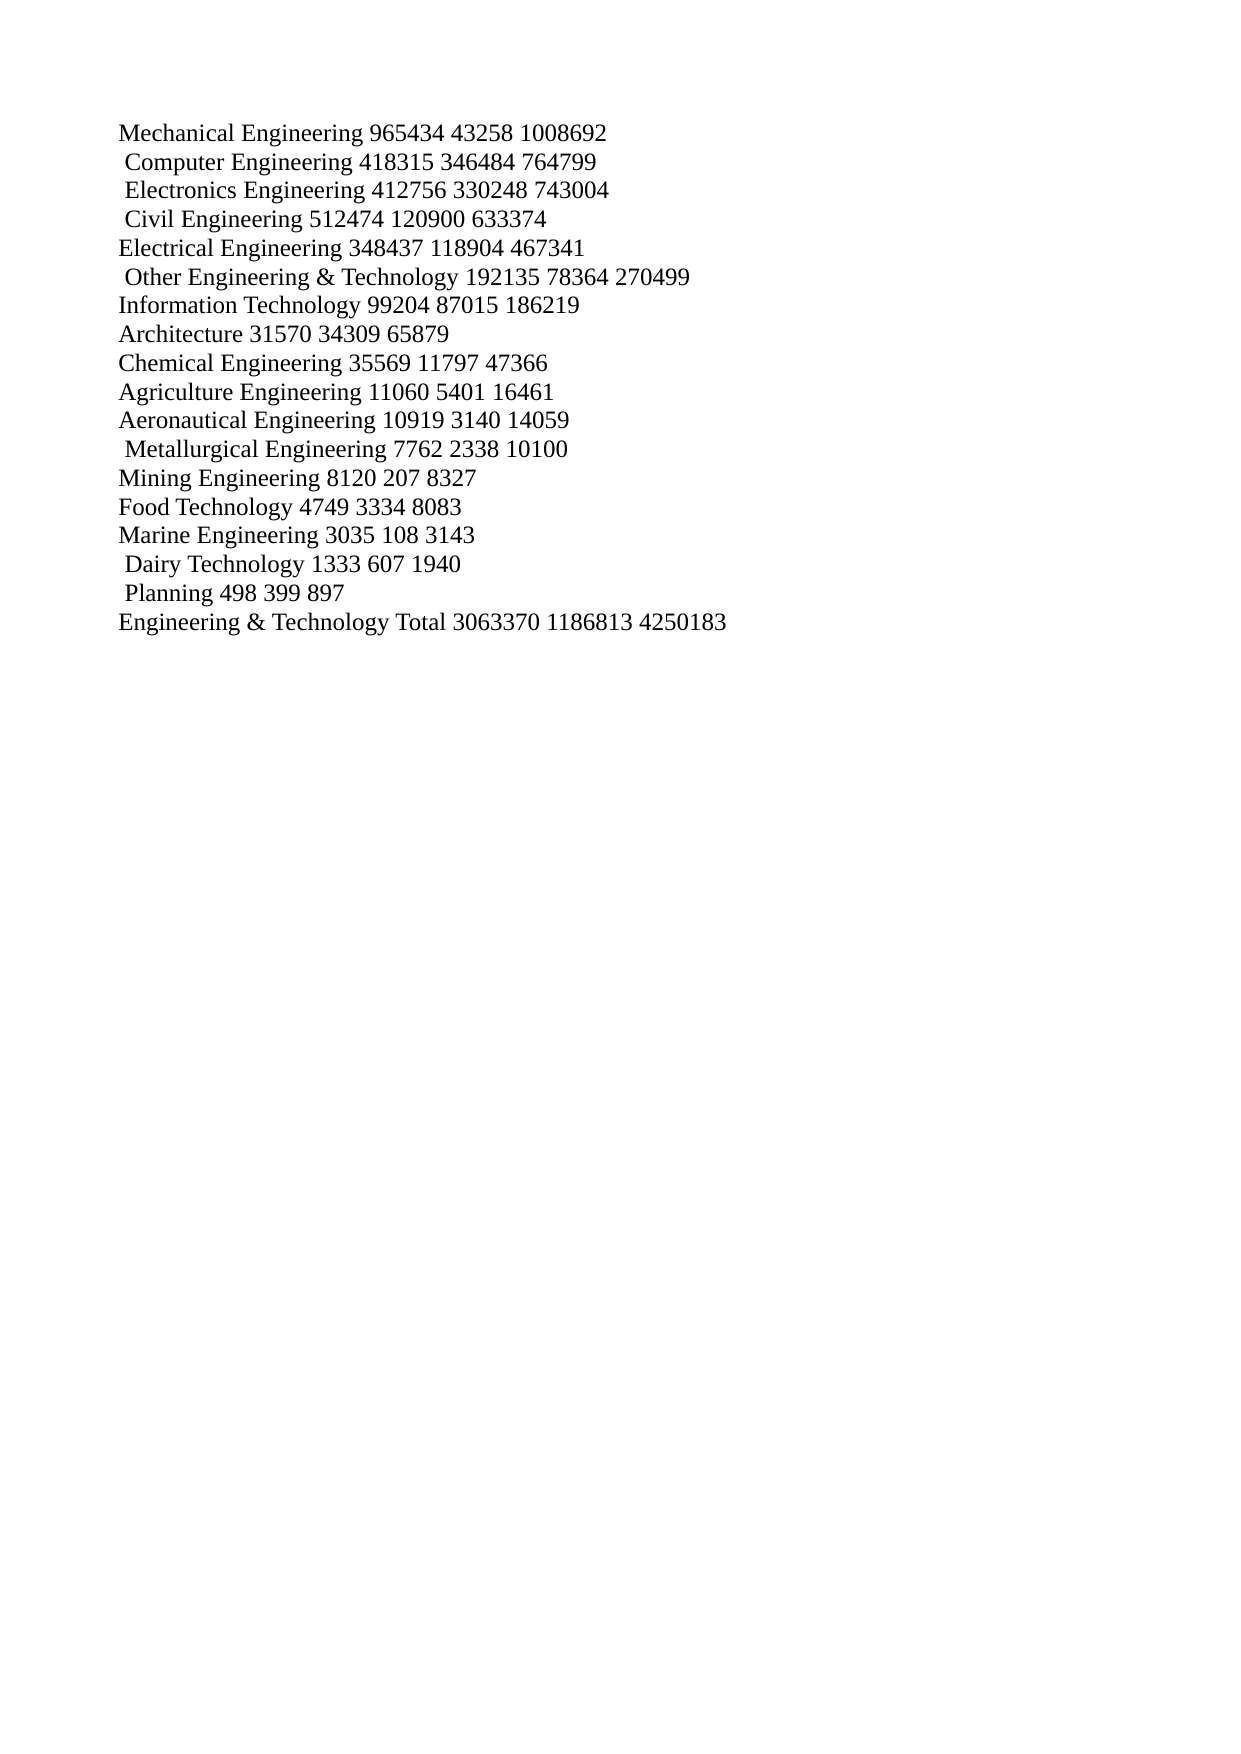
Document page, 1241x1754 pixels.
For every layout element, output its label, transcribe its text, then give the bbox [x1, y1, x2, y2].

text Electronics Engineering 412756 330248 743004 [118, 176, 1122, 204]
text Mining Engineering 8120 207 8327 [118, 463, 1122, 492]
text Chemical Engineering 35569 11797 47366 [118, 348, 1122, 377]
text Planning 498 399 897 [118, 578, 1122, 607]
text Civil Engineering 512474 120900 633374 [118, 204, 1122, 233]
text Marine Engineering 3035 108 3143 [118, 521, 1122, 549]
text Engineering & Technology Total 3063370 1186813 4250183 [118, 607, 1122, 636]
text Electrical Engineering 348437 118904 467341 [118, 233, 1122, 262]
text Dairy Technology 1333 607 1940 [118, 549, 1122, 578]
text Agriculture Engineering 11060 5401 16461 [118, 377, 1122, 406]
text Mechanical Engineering 965434 43258 1008692 [118, 118, 1122, 147]
text Information Technology 99204 87015 186219 [118, 291, 1122, 319]
text Architecture 31570 34309 65879 [118, 319, 1122, 348]
text Aeronautical Engineering 10919 3140 14059 [118, 406, 1122, 434]
text Computer Engineering 418315 346484 764799 [118, 147, 1122, 176]
text Other Engineering & Technology 192135 78364 270499 [118, 262, 1122, 291]
text Food Technology 4749 3334 8083 [118, 492, 1122, 521]
text Metallurgical Engineering 7762 2338 10100 [118, 434, 1122, 463]
